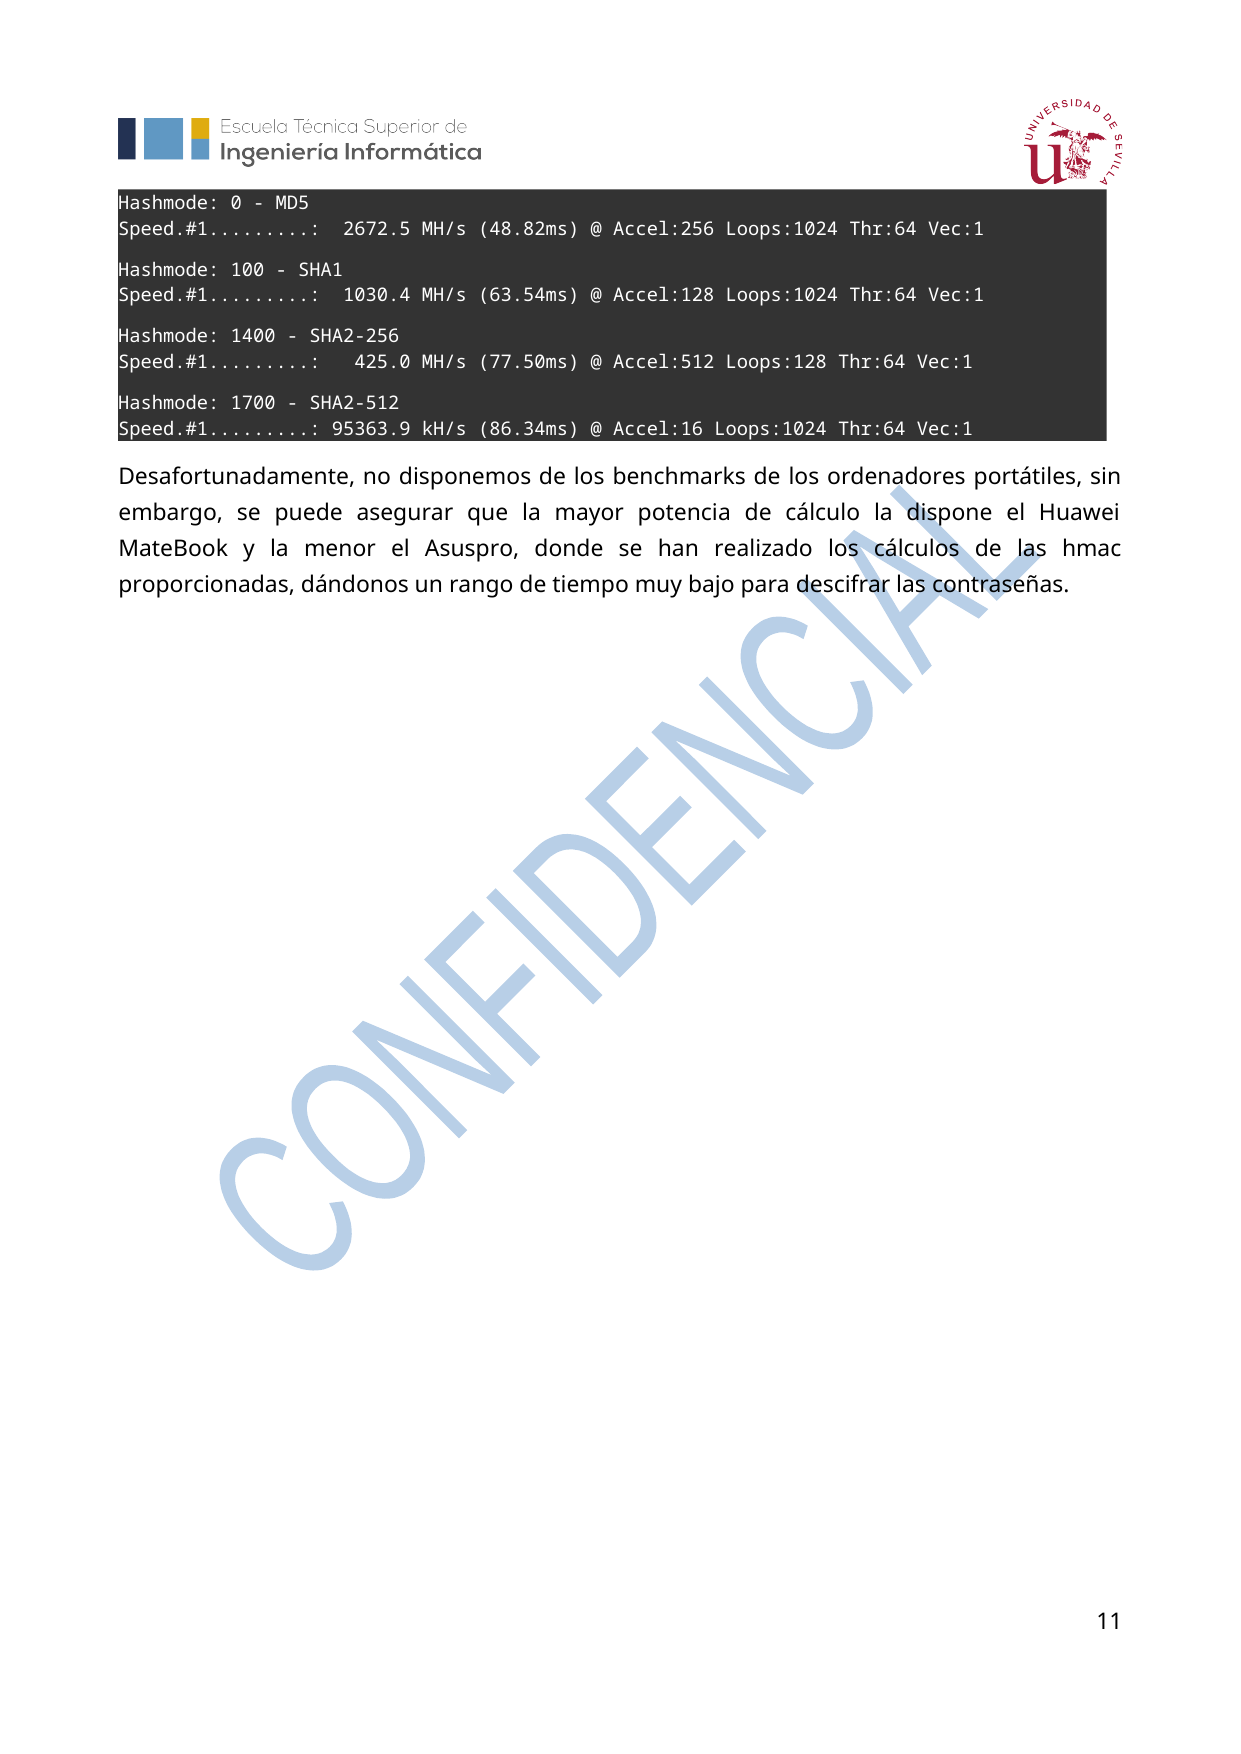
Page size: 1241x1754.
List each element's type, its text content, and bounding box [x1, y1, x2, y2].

text Desafortunadamente, no disponemos de los benchmarks de los ordenadores portátiles, sin embargo, se puede asegurar que la mayor potencia de cálculo la dispone el Huawei MateBook y la menor el Asuspro, donde se han realizado los cálculos de las hmac proporcionadas, dándonos un rango de tiempo muy bajo para descifrar las contraseñas. [118, 460, 1122, 599]
picture [1024, 99, 1123, 185]
picture [118, 118, 481, 167]
